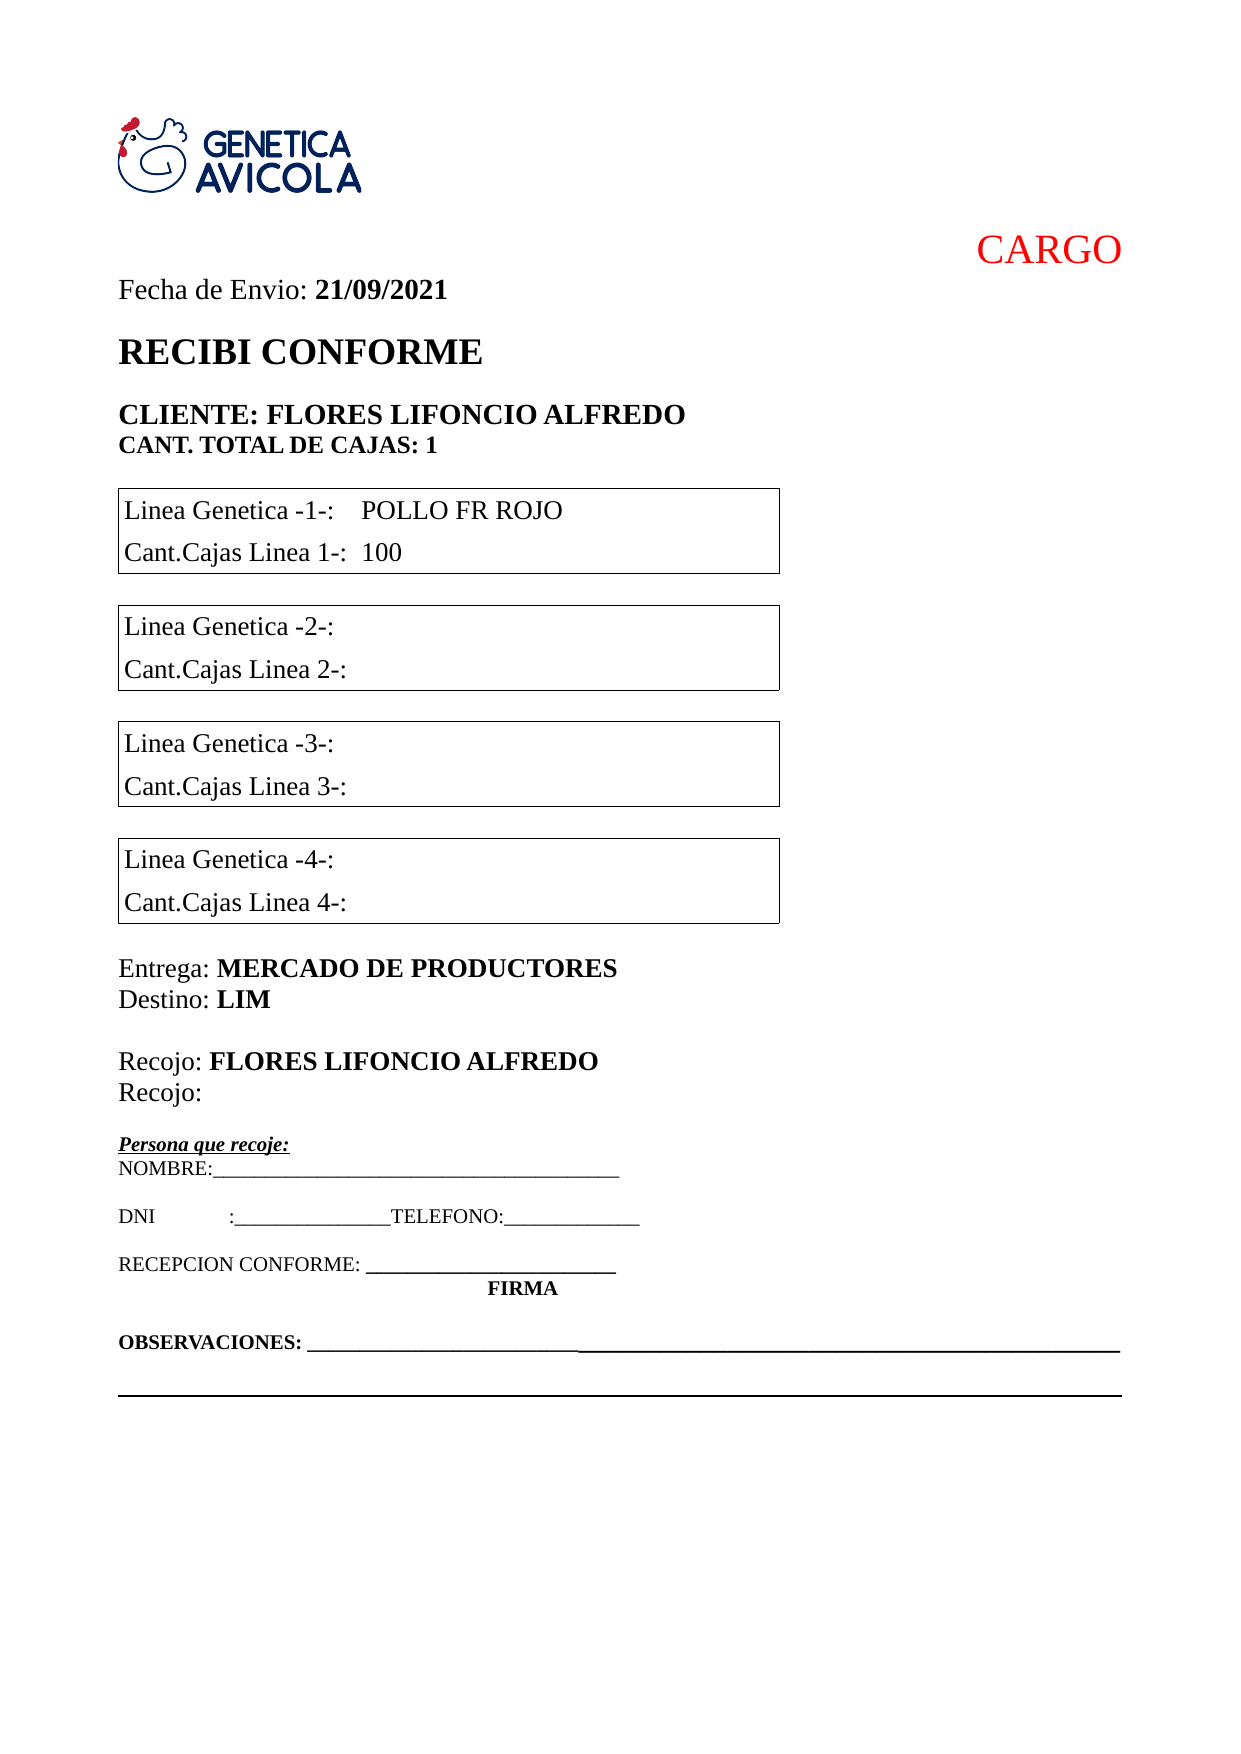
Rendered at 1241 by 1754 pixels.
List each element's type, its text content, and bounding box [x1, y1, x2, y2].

table_cell [356, 764, 779, 806]
text OBSERVACIONES: __________________________________________________________________ [118, 1324, 1122, 1355]
table_cell [118, 691, 356, 721]
table_header POLLO FR ROJO [356, 489, 779, 531]
text RECEPCION CONFORME: ________________________ [118, 1252, 1122, 1276]
text CLIENTE: FLORES LIFONCIO ALFREDO [118, 397, 1122, 431]
table_cell [356, 574, 779, 604]
text Entrega: MERCADO DE PRODUCTORES [118, 952, 1122, 983]
table_cell Cant.Cajas Linea 1-: [119, 531, 356, 573]
text Persona que recoje: [118, 1132, 1122, 1156]
text CANT. TOTAL DE CAJAS: 1 [118, 431, 1122, 459]
table_cell Linea Genetica -2-: [119, 606, 356, 647]
table_cell [118, 807, 356, 838]
table_cell [356, 807, 779, 838]
table_cell [356, 691, 779, 721]
table_cell Linea Genetica -3-: [119, 722, 356, 764]
text DNI :_______________TELEFONO:_____________ [118, 1204, 1122, 1228]
table_cell [356, 880, 779, 923]
table_cell Cant.Cajas Linea 2-: [119, 647, 356, 690]
table_cell [356, 839, 779, 880]
table_header Linea Genetica -1-: [119, 489, 356, 531]
text RECIBI CONFORME [118, 330, 1122, 373]
table_cell Cant.Cajas Linea 4-: [119, 880, 356, 923]
table_cell Linea Genetica -4-: [119, 839, 356, 880]
table_cell Cant.Cajas Linea 3-: [119, 764, 356, 806]
table_cell [118, 574, 356, 604]
table_cell [356, 606, 779, 647]
table_cell [356, 647, 779, 690]
picture [117, 117, 362, 193]
table_cell 100 [356, 531, 779, 573]
text Destino: LIM [118, 983, 1122, 1014]
text Recojo: [118, 1076, 1122, 1108]
text CARGO [118, 224, 1122, 272]
text Recojo: FLORES LIFONCIO ALFREDO [118, 1045, 1122, 1076]
table_cell [356, 722, 779, 764]
text Fecha de Envio: 21/09/2021 [118, 272, 1122, 306]
text NOMBRE:_______________________________________ [118, 1156, 1122, 1180]
text FIRMA [118, 1276, 1122, 1300]
